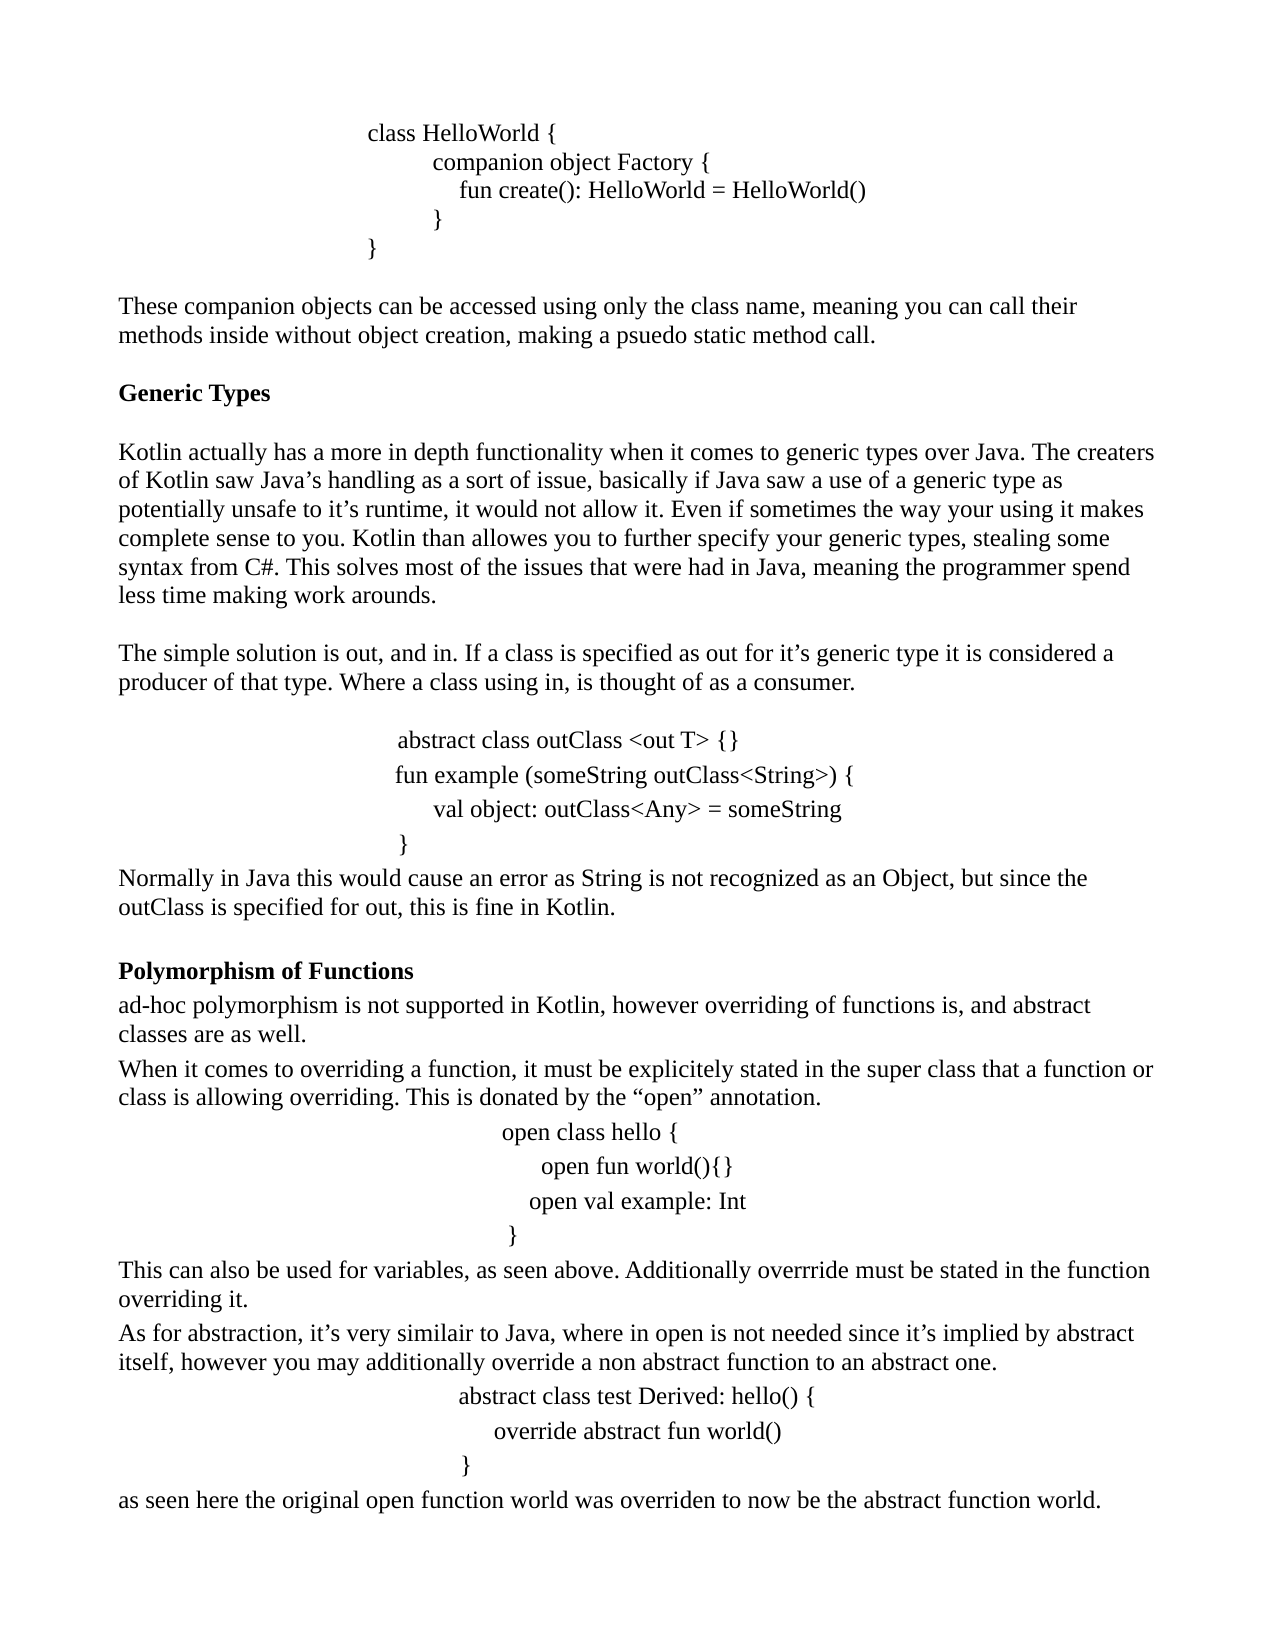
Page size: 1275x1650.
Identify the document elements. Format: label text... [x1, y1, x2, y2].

text This can also be used for variables, as seen above. Additionally overrride must be stated in the function overriding it. [118, 1255, 1157, 1312]
text open fun world(){} [118, 1151, 1157, 1180]
text As for abstraction, it’s very similair to Java, where in open is not needed since it’s implied by abstract itself, however you may additionally override a non abstract function to an abstract one. [118, 1318, 1157, 1376]
text Generic Types [118, 378, 1157, 407]
text open val example: Int [118, 1186, 1157, 1215]
text } [118, 1220, 1157, 1249]
text class HelloWorld { [118, 118, 1157, 147]
text Polymorphism of Functions [118, 956, 1157, 985]
text These companion objects can be accessed using only the class name, meaning you can call their methods inside without object creation, making a psuedo static method call. [118, 291, 1157, 349]
text fun example (someString outClass<String>) { [118, 760, 1157, 789]
text } [118, 829, 1157, 858]
text } [118, 1450, 1157, 1479]
text Normally in Java this would cause an error as String is not recognized as an Object, but since the outClass is specified for out, this is fine in Kotlin. [118, 863, 1157, 921]
text companion object Factory { [118, 147, 1157, 176]
text as seen here the original open function world was overriden to now be the abstract function world. [118, 1485, 1157, 1513]
text } [118, 233, 1157, 262]
text open class hello { [118, 1117, 1157, 1146]
text } [118, 204, 1157, 233]
text override abstract fun world() [118, 1416, 1157, 1444]
text abstract class test Derived: hello() { [118, 1381, 1157, 1410]
text When it comes to overriding a function, it must be explicitely stated in the super class that a function or class is allowing overriding. This is donated by the “open” annotation. [118, 1054, 1157, 1111]
text Kotlin actually has a more in depth functionality when it comes to generic types over Java. The creaters of Kotlin saw Java’s handling as a sort of issue, basically if Java saw a use of a generic type as potentially unsafe to it’s runtime, it would not allow it. Even if sometimes the way your using it makes complete sense to you. Kotlin than allowes you to further specify your generic types, stealing some syntax from C#. This solves most of the issues that were had in Java, meaning the programmer spend less time making work arounds. [118, 437, 1157, 609]
text The simple solution is out, and in. If a class is specified as out for it’s generic type it is considered a producer of that type. Where a class using in, is thought of as a consumer. [118, 638, 1157, 696]
text fun create(): HelloWorld = HelloWorld() [118, 176, 1157, 204]
text ad-hoc polymorphism is not supported in Kotlin, however overriding of functions is, and abstract classes are as well. [118, 991, 1157, 1048]
text abstract class outClass <out T> {} [118, 726, 1157, 754]
text val object: outClass<Any> = someString [118, 794, 1157, 823]
